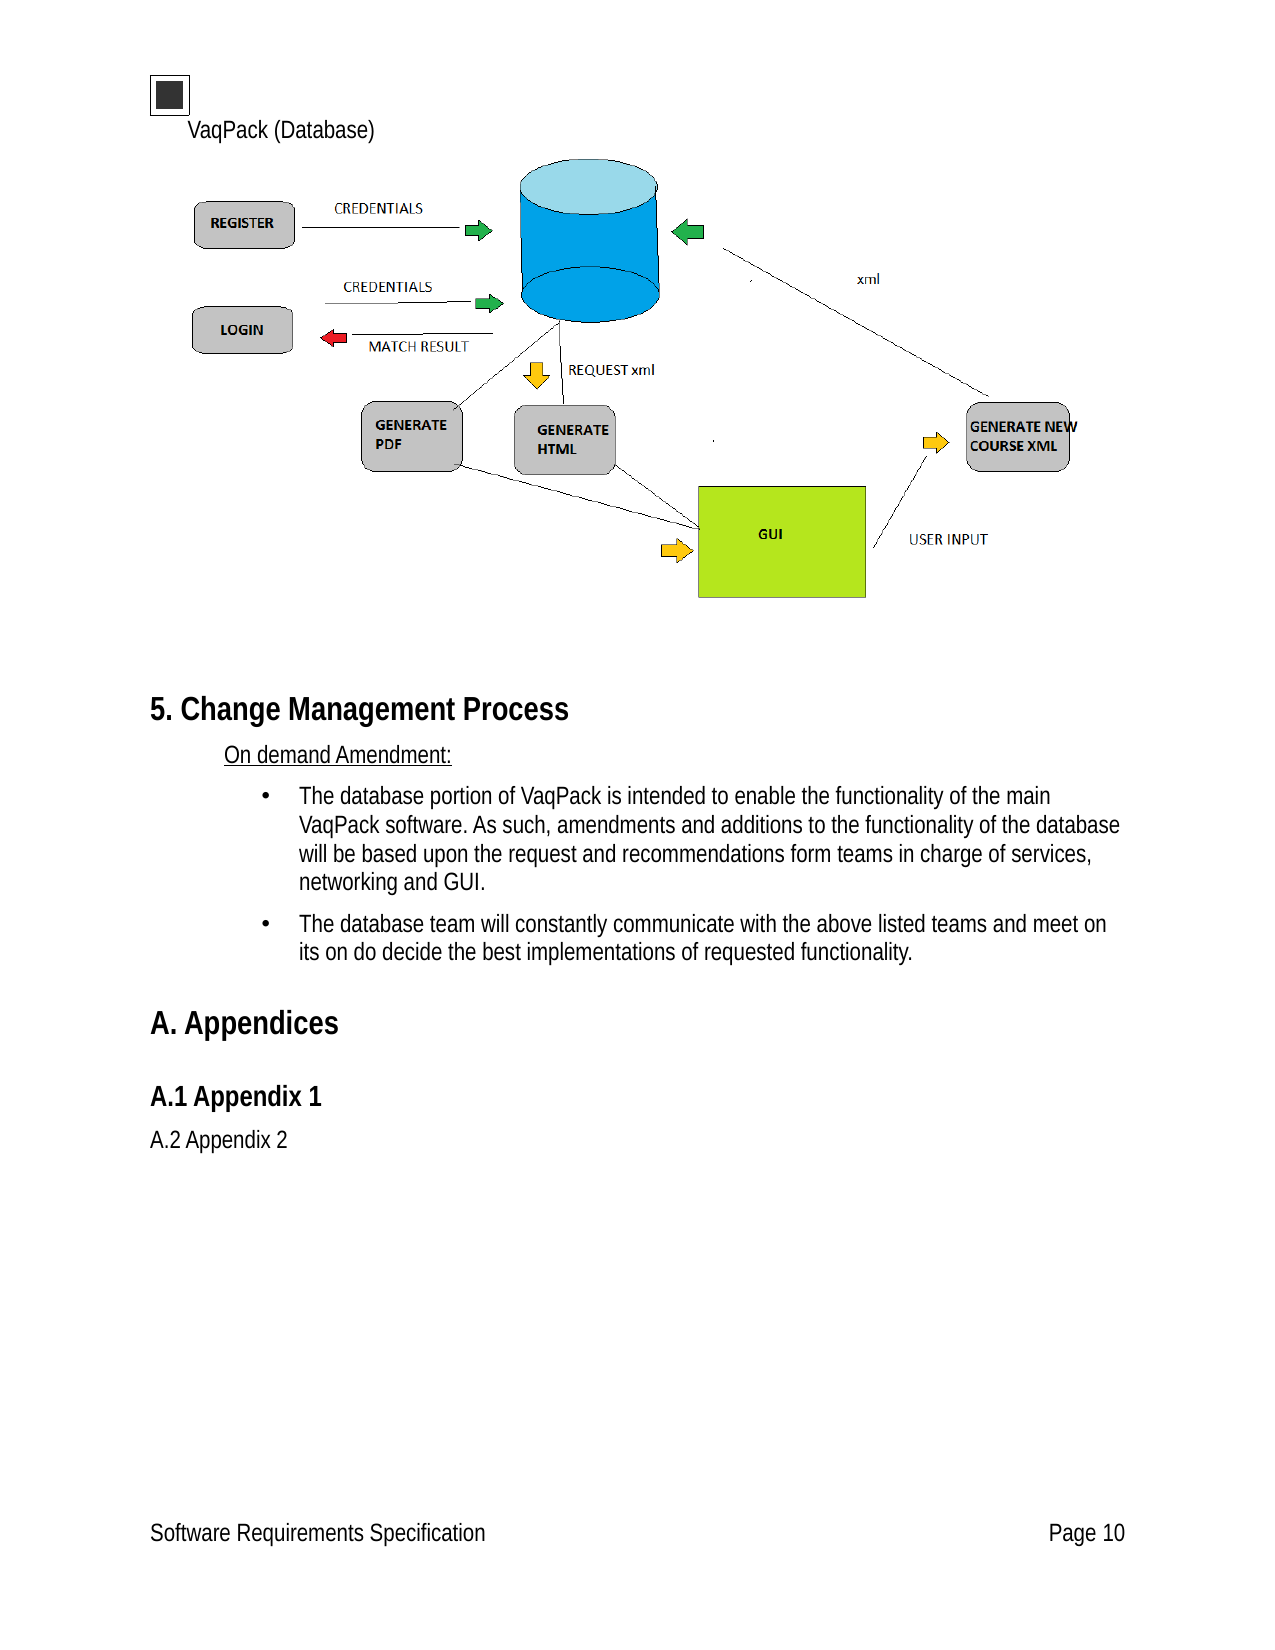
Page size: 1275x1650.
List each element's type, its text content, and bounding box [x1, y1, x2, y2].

subtitle A. Appendices [150, 1003, 1125, 1042]
list The database portion of VaqPack is intended to enable the functionality of the main VaqPack software. As such, amendments and additions to the functionality of the database will be based upon the request and recommendations form teams in charge of services, networking and GUI. [261, 781, 1125, 896]
text On demand Amendment: [150, 740, 1125, 769]
subtitle 5. Change Management Process [150, 689, 1125, 728]
picture [164, 150, 1111, 619]
text A.2 Appendix 2 [150, 1125, 1125, 1154]
subtitle A.1 Appendix 1 [150, 1079, 1125, 1113]
list The database team will constantly communicate with the above listed teams and meet on its on do decide the best implementations of requested functionality. [261, 908, 1125, 966]
